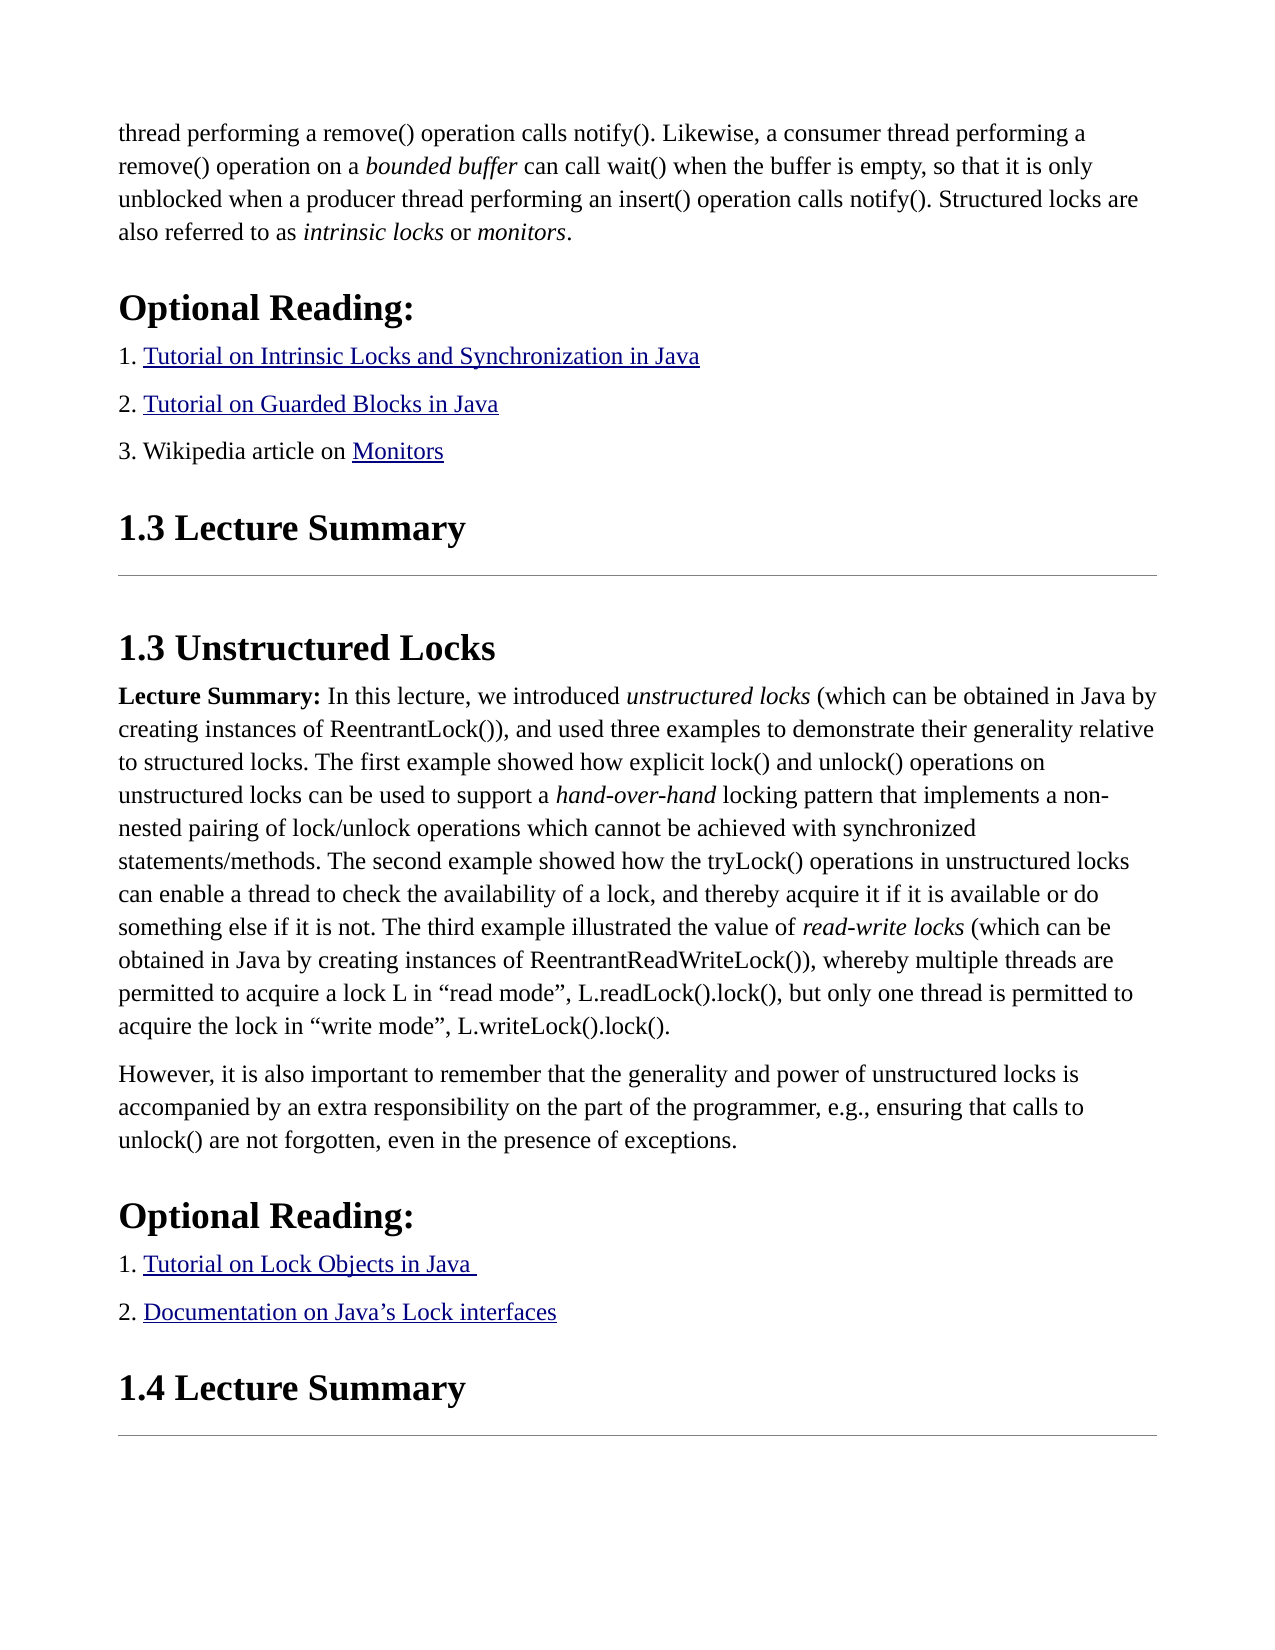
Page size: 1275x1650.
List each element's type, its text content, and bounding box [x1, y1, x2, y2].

text 2. Documentation on Java’s Lock interfaces [118, 1297, 1157, 1326]
subtitle 1.4 Lecture Summary [118, 1365, 1157, 1408]
text 3. Wikipedia article on Monitors [118, 436, 1157, 465]
text thread performing a remove() operation calls notify(). Likewise, a consumer thread performing a remove() operation on a bounded buffer can call wait() when the buffer is empty, so that it is only unblocked when a producer thread performing an insert() operation calls notify(). Structured locks are also referred to as intrinsic locks or monitors. [118, 118, 1157, 246]
text 2. Tutorial on Guarded Blocks in Java [118, 389, 1157, 418]
text 1. Tutorial on Lock Objects in Java [118, 1249, 1157, 1278]
subtitle 1.3 Unstructured Locks [118, 626, 1157, 669]
subtitle Optional Reading: [118, 1193, 1157, 1237]
subtitle 1.3 Lecture Summary [118, 505, 1157, 548]
text 1. Tutorial on Intrinsic Locks and Synchronization in Java [118, 341, 1157, 370]
text However, it is also important to remember that the generality and power of unstructured locks is accompanied by an extra responsibility on the part of the programmer, e.g., ensuring that calls to unlock() are not forgotten, even in the presence of exceptions. [118, 1059, 1157, 1154]
text Lecture Summary: In this lecture, we introduced unstructured locks (which can be obtained in Java by creating instances of ReentrantLock()), and used three examples to demonstrate their generality relative to structured locks. The first example showed how explicit lock() and unlock() operations on unstructured locks can be used to support a hand-over-hand locking pattern that implements a non-nested pairing of lock/unlock operations which cannot be achieved with synchronized statements/methods. The second example showed how the tryLock() operations in unstructured locks can enable a thread to check the availability of a lock, and thereby acquire it if it is available or do something else if it is not. The third example illustrated the value of read-write locks (which can be obtained in Java by creating instances of ReentrantReadWriteLock()), whereby multiple threads are permitted to acquire a lock L in “read mode”, L.readLock().lock(), but only one thread is permitted to acquire the lock in “write mode”, L.writeLock().lock(). [118, 681, 1157, 1040]
subtitle Optional Reading: [118, 286, 1157, 329]
